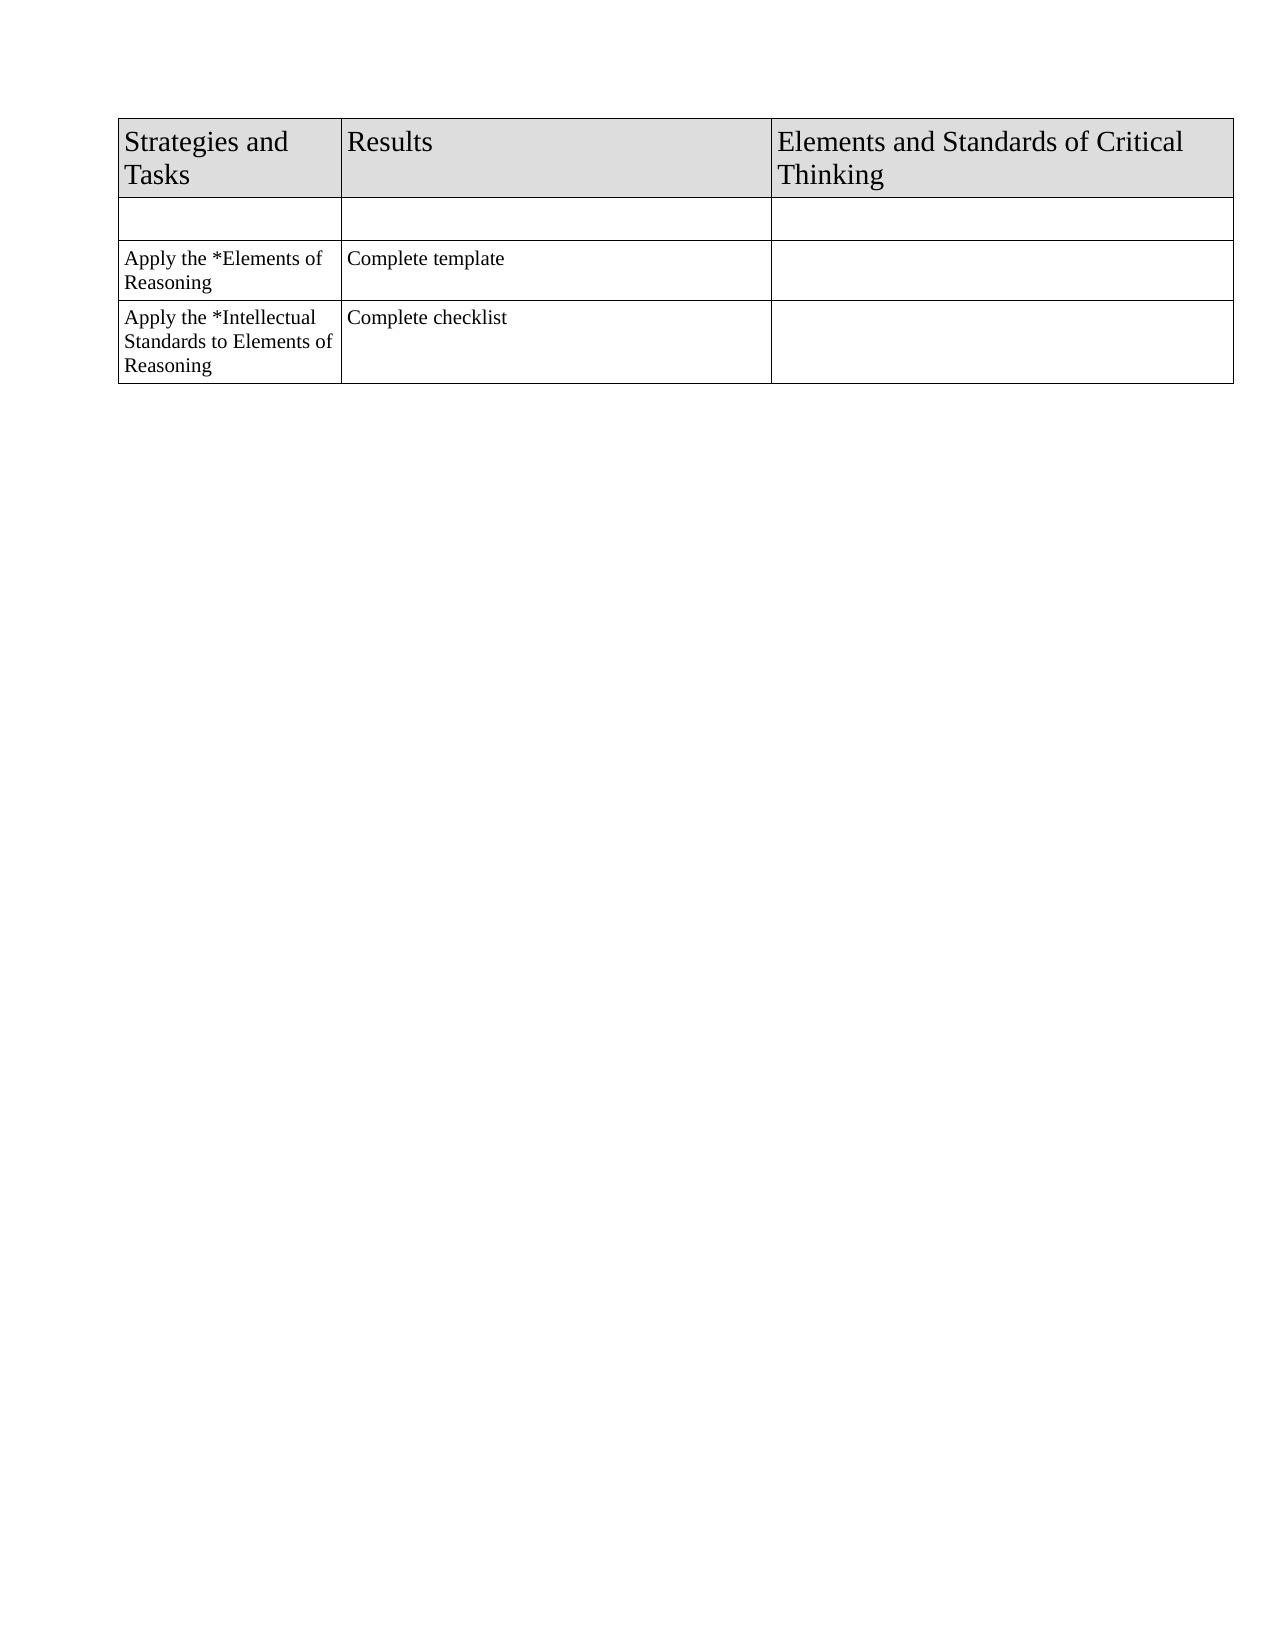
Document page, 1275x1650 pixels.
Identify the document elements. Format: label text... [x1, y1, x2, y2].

table_header Strategies and Tasks [119, 119, 341, 197]
table_cell [119, 198, 341, 240]
table_header Results [342, 119, 771, 197]
table_header Elements and Standards of Critical Thinking [772, 119, 1233, 197]
table_cell [772, 241, 1233, 299]
table_cell Complete template [342, 241, 771, 299]
table_cell Apply the *Intellectual Standards to Elements of Reasoning [119, 301, 341, 383]
table_cell Apply the *Elements of Reasoning [119, 241, 341, 299]
table_cell [342, 198, 771, 240]
table_cell [772, 301, 1233, 383]
table_cell [772, 198, 1233, 240]
table_cell Complete checklist [342, 301, 771, 383]
